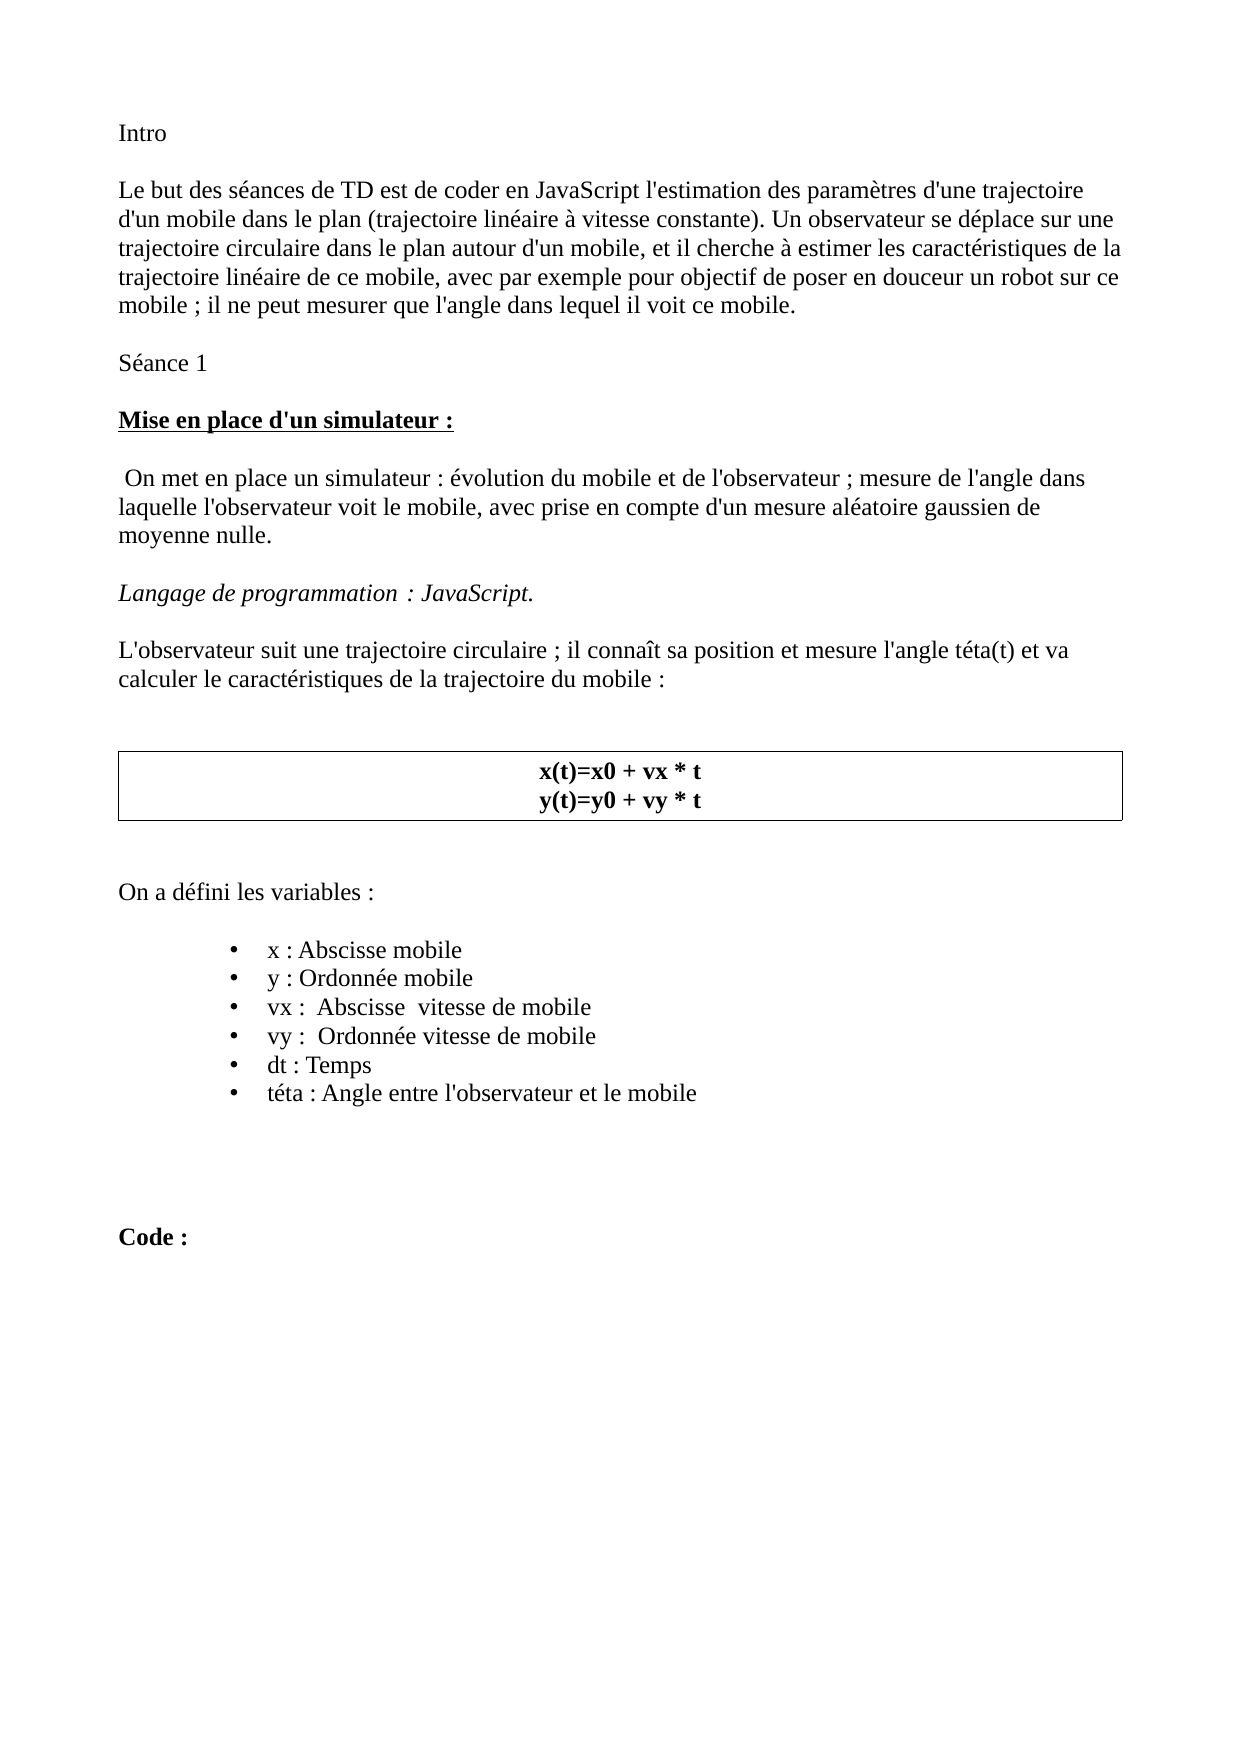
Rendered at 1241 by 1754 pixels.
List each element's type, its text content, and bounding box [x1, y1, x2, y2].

list y : Ordonnée mobile [229, 963, 1122, 992]
list téta : Angle entre l'observateur et le mobile [229, 1078, 1122, 1107]
text Langage de programmation : JavaScript. [118, 578, 1122, 607]
table_header x(t)=x0 + vx * t y(t)=y0 + vy * t [119, 752, 1122, 820]
text Séance 1 [118, 348, 1122, 377]
list vx : Abscisse vitesse de mobile [229, 992, 1122, 1021]
text Le but des séances de TD est de coder en JavaScript l'estimation des paramètres d'une trajectoire d'un mobile dans le plan (trajectoire linéaire à vitesse constante). Un observateur se déplace sur une trajectoire circulaire dans le plan autour d'un mobile, et il cherche à estimer les caractéristiques de la trajectoire linéaire de ce mobile, avec par exemple pour objectif de poser en douceur un robot sur ce mobile ; il ne peut mesurer que l'angle dans lequel il voit ce mobile. [118, 176, 1122, 319]
text On met en place un simulateur : évolution du mobile et de l'observateur ; mesure de l'angle dans laquelle l'observateur voit le mobile, avec prise en compte d'un mesure aléatoire gaussien de moyenne nulle. [118, 463, 1122, 549]
list dt : Temps [229, 1050, 1122, 1078]
text Code : [118, 1222, 1122, 1251]
text L'observateur suit une trajectoire circulaire ; il connaît sa position et mesure l'angle téta(t) et va calculer le caractéristiques de la trajectoire du mobile : [118, 636, 1122, 693]
text Mise en place d'un simulateur : [118, 406, 1122, 434]
list vy : Ordonnée vitesse de mobile [229, 1021, 1122, 1050]
text Intro [118, 118, 1122, 147]
text On a défini les variables : [118, 877, 1122, 906]
list x : Abscisse mobile [229, 935, 1122, 963]
